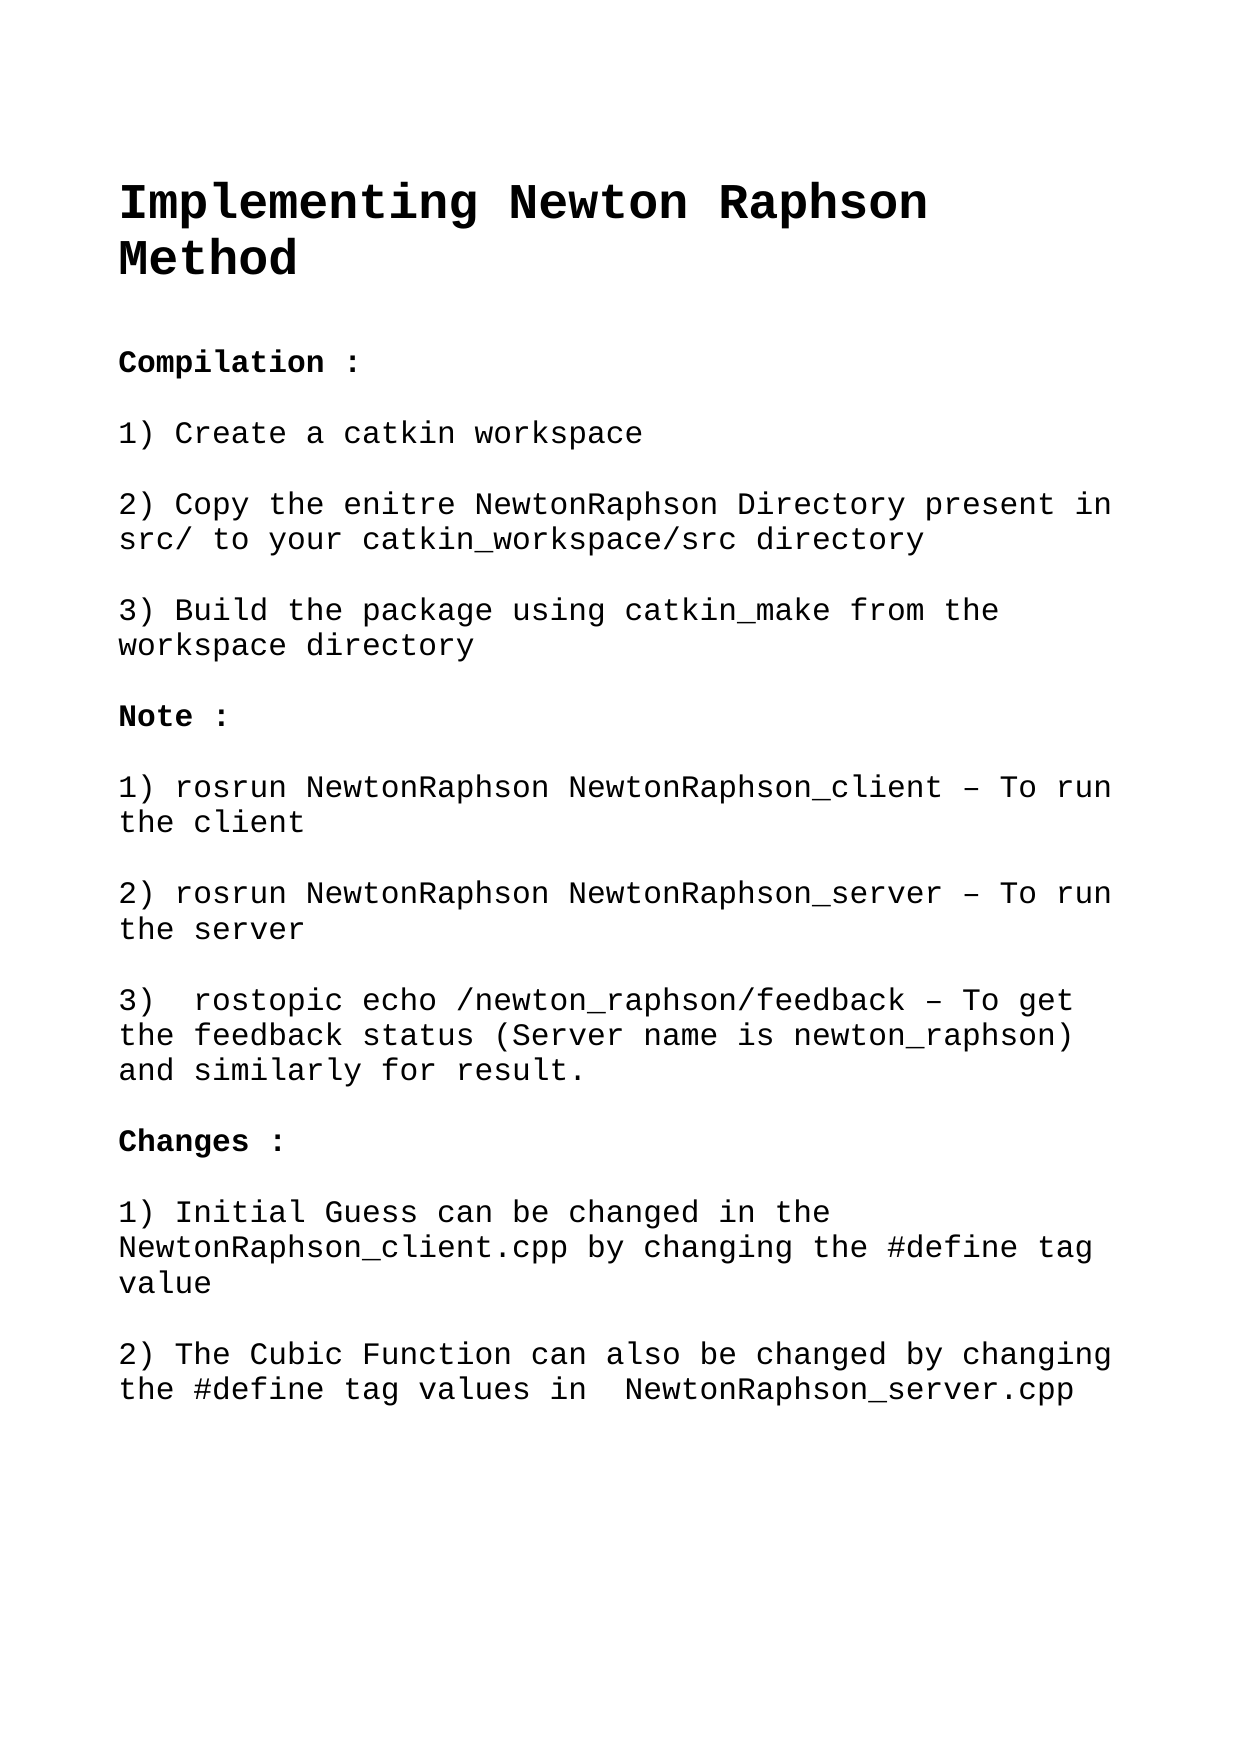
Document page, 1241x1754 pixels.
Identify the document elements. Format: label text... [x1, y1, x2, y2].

text 3) Build the package using catkin_make from the workspace directory [118, 594, 1122, 665]
text Implementing Newton Raphson Method [118, 176, 1122, 290]
text 2) rosrun NewtonRaphson NewtonRaphson_server – To run the server [118, 878, 1122, 948]
text 2) Copy the enitre NewtonRaphson Directory present in src/ to your catkin_workspace/src directory [118, 488, 1122, 559]
text 1) Initial Guess can be changed in the NewtonRaphson_client.cpp by changing the #define tag value [118, 1196, 1122, 1303]
text 1) Create a catkin workspace [118, 417, 1122, 453]
text 2) The Cubic Function can also be changed by changing the #define tag values in NewtonRaphson_server.cpp [118, 1338, 1122, 1409]
text Compilation : [118, 346, 1122, 382]
text Note : [118, 701, 1122, 736]
text 3) rostopic echo /newton_raphson/feedback – To get the feedback status (Server name is newton_raphson) and similarly for result. [118, 984, 1122, 1090]
text Changes : [118, 1126, 1122, 1161]
text 1) rosrun NewtonRaphson NewtonRaphson_client – To run the client [118, 771, 1122, 842]
